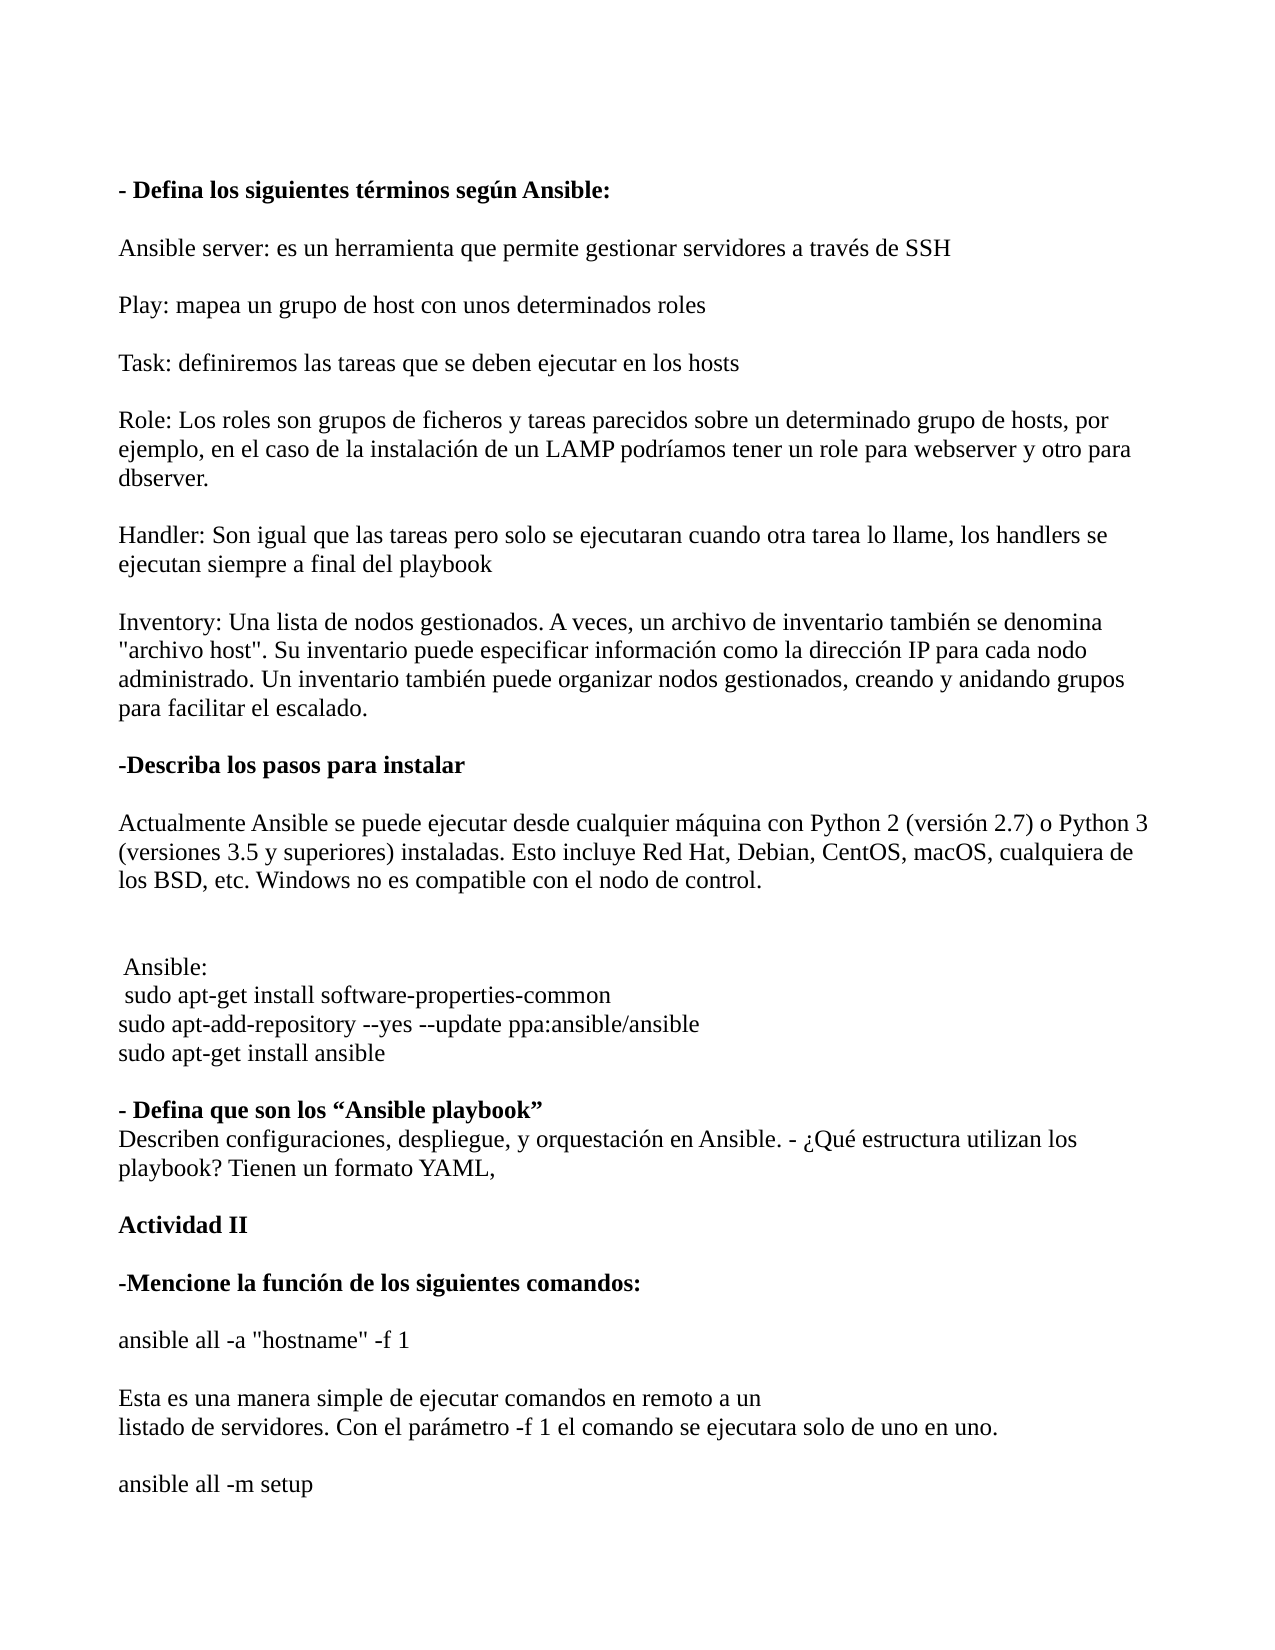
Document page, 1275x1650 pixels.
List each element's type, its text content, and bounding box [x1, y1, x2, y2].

text sudo apt-get install software-properties-common [118, 981, 1157, 1009]
text Ansible: [118, 952, 1157, 981]
text Task: definiremos las tareas que se deben ejecutar en los hosts [118, 348, 1157, 377]
text Actualmente Ansible se puede ejecutar desde cualquier máquina con Python 2 (versión 2.7) o Python 3 (versiones 3.5 y superiores) instaladas. Esto incluye Red Hat, Debian, CentOS, macOS, cualquiera de los BSD, etc. Windows no es compatible con el nodo de control. [118, 808, 1157, 894]
text sudo apt-get install ansible [118, 1038, 1157, 1067]
text Play: mapea un grupo de host con unos determinados roles [118, 291, 1157, 319]
text Inventory: Una lista de nodos gestionados. A veces, un archivo de inventario también se denomina "archivo host". Su inventario puede especificar información como la dirección IP para cada nodo administrado. Un inventario también puede organizar nodos gestionados, creando y anidando grupos para facilitar el escalado. [118, 607, 1157, 722]
text Role: Los roles son grupos de ficheros y tareas parecidos sobre un determinado grupo de hosts, por ejemplo, en el caso de la instalación de un LAMP podríamos tener un role para webserver y otro para dbserver. [118, 406, 1157, 492]
text Handler: Son igual que las tareas pero solo se ejecutaran cuando otra tarea lo llame, los handlers se ejecutan siempre a final del playbook [118, 521, 1157, 578]
text Describen configuraciones, despliegue, y orquestación en Ansible. - ¿Qué estructura utilizan los playbook? Tienen un formato YAML, [118, 1124, 1157, 1182]
text ansible all -a "hostname" -f 1 [118, 1326, 1157, 1354]
text sudo apt-add-repository --yes --update ppa:ansible/ansible [118, 1009, 1157, 1038]
text - Defina los siguientes términos según Ansible: [118, 176, 1157, 204]
text listado de servidores. Con el parámetro -f 1 el comando se ejecutara solo de uno en uno. [118, 1412, 1157, 1441]
text Esta es una manera simple de ejecutar comandos en remoto a un [118, 1383, 1157, 1412]
text -Mencione la función de los siguientes comandos: [118, 1268, 1157, 1297]
text - Defina que son los “Ansible playbook” [118, 1096, 1157, 1124]
text Ansible server: es un herramienta que permite gestionar servidores a través de SSH [118, 233, 1157, 262]
text -Describa los pasos para instalar [118, 751, 1157, 779]
text ansible all -m setup [118, 1469, 1157, 1498]
text Actividad II [118, 1211, 1157, 1239]
